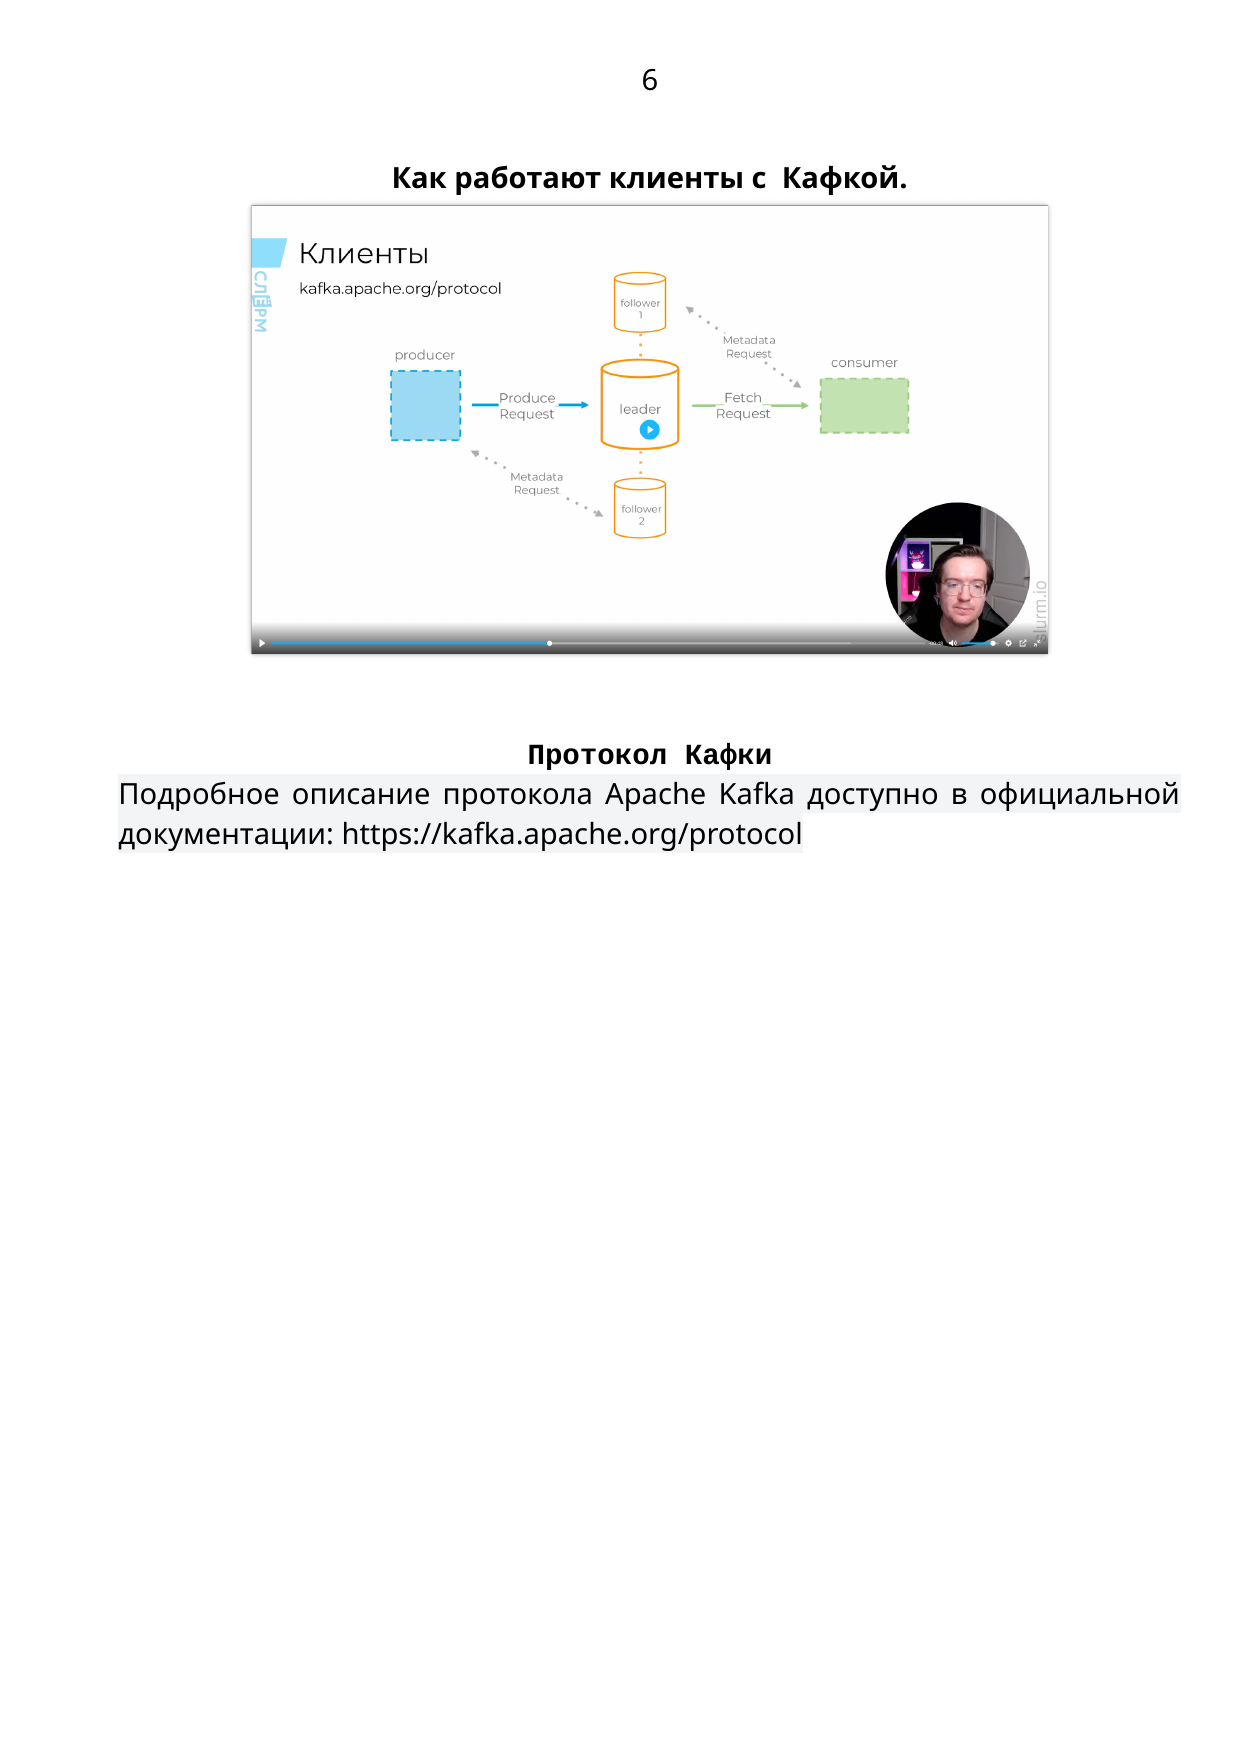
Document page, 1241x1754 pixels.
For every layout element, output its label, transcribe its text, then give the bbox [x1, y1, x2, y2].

picture [243, 197, 1056, 662]
text Подробное описание протокола Apache Kafka доступно в официальной документации: https://kafka.apache.org/protocol [118, 773, 1181, 853]
subtitle Как работают клиенты с Кафкой. [118, 158, 1181, 197]
subtitle Протокол Кафки [118, 741, 1181, 773]
